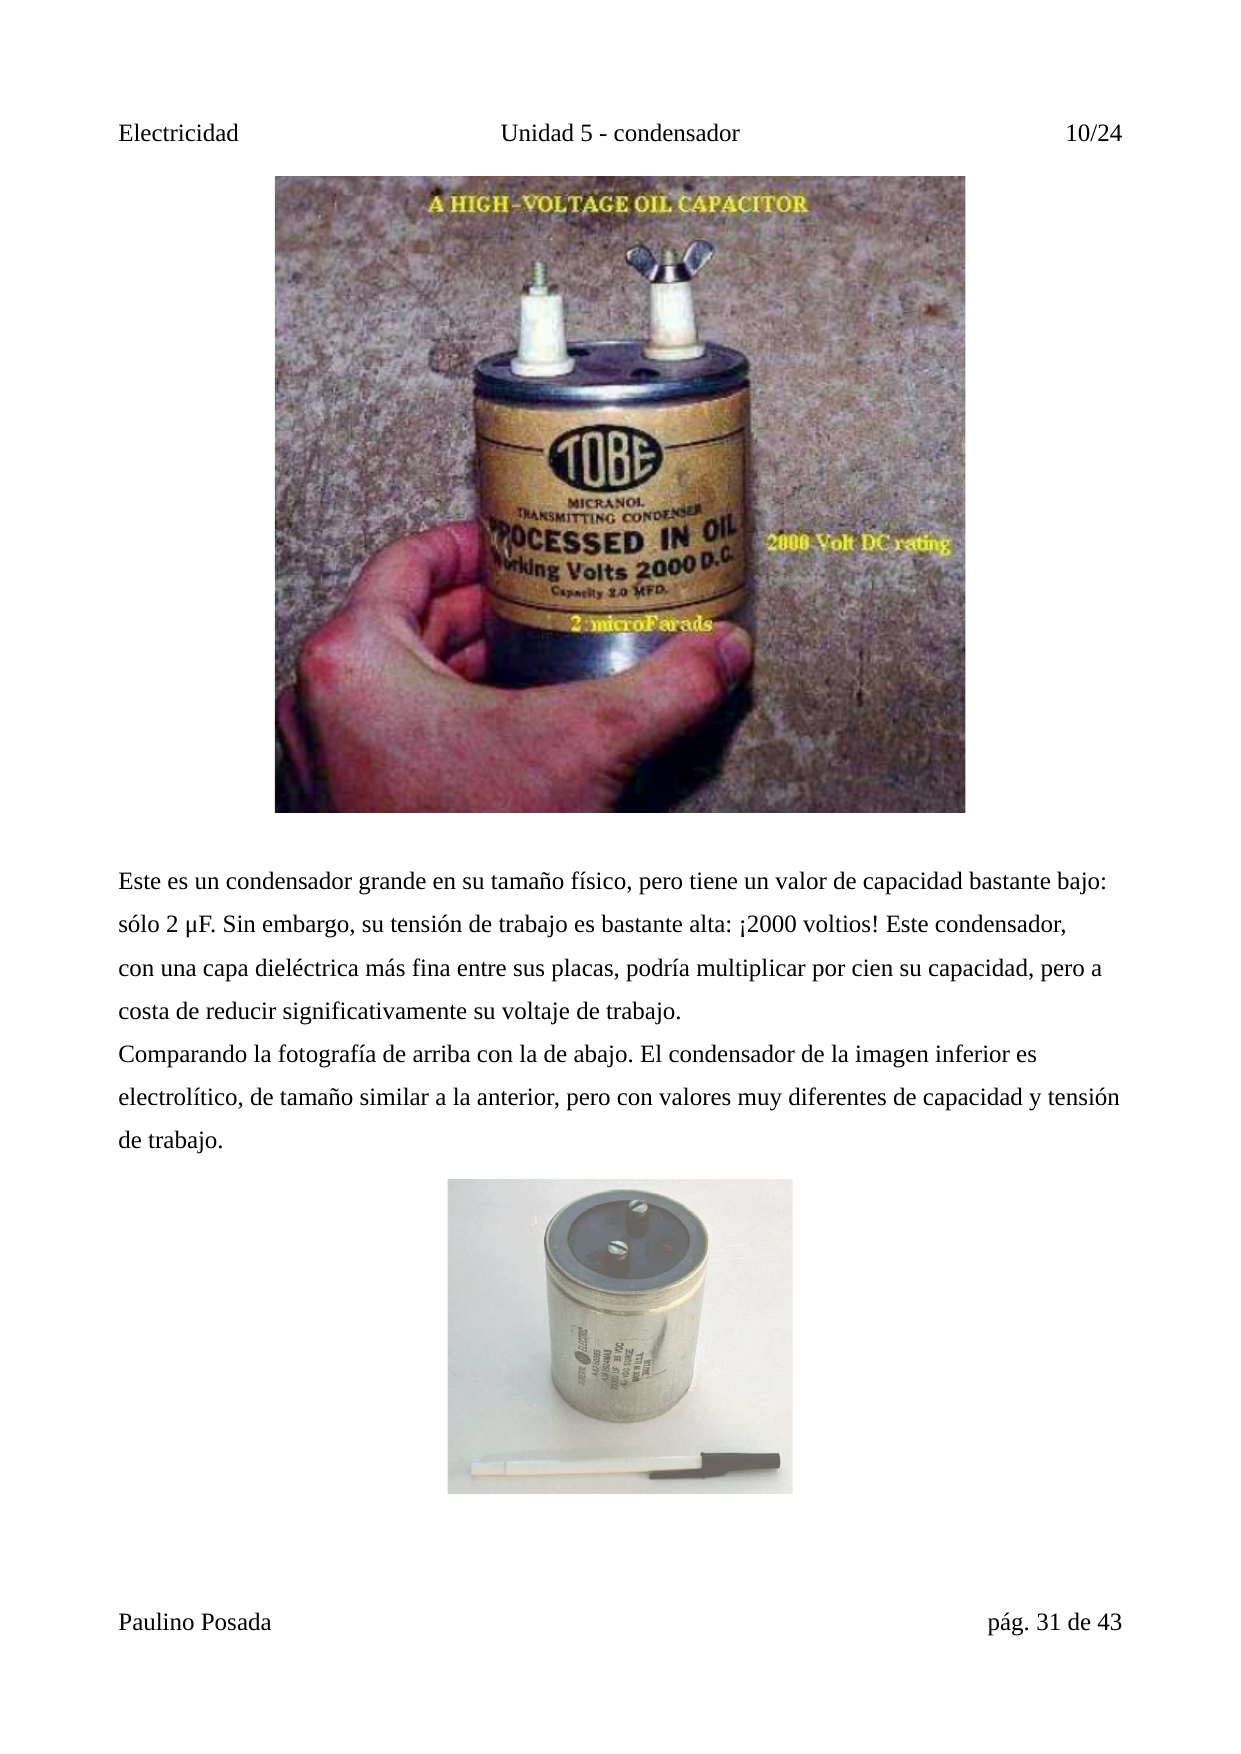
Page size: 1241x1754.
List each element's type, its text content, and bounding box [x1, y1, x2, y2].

text sólo 2 μF. Sin embargo, su tensión de trabajo es bastante alta: ¡2000 voltios! Este condensador, [118, 909, 1122, 938]
picture [274, 176, 966, 813]
text con una capa dieléctrica más fina entre sus placas, podría multiplicar por cien su capacidad, pero a costa de reducir significativamente su voltaje de trabajo. [118, 953, 1122, 1024]
text Este es un condensador grande en su tamaño físico, pero tiene un valor de capacidad bastante bajo: [118, 866, 1122, 895]
text Comparando la fotografía de arriba con la de abajo. El condensador de la imagen inferior es electrolítico, de tamaño similar a la anterior, pero con valores muy diferentes de capacidad y tensión de trabajo. [118, 1039, 1122, 1154]
picture [447, 1179, 793, 1494]
